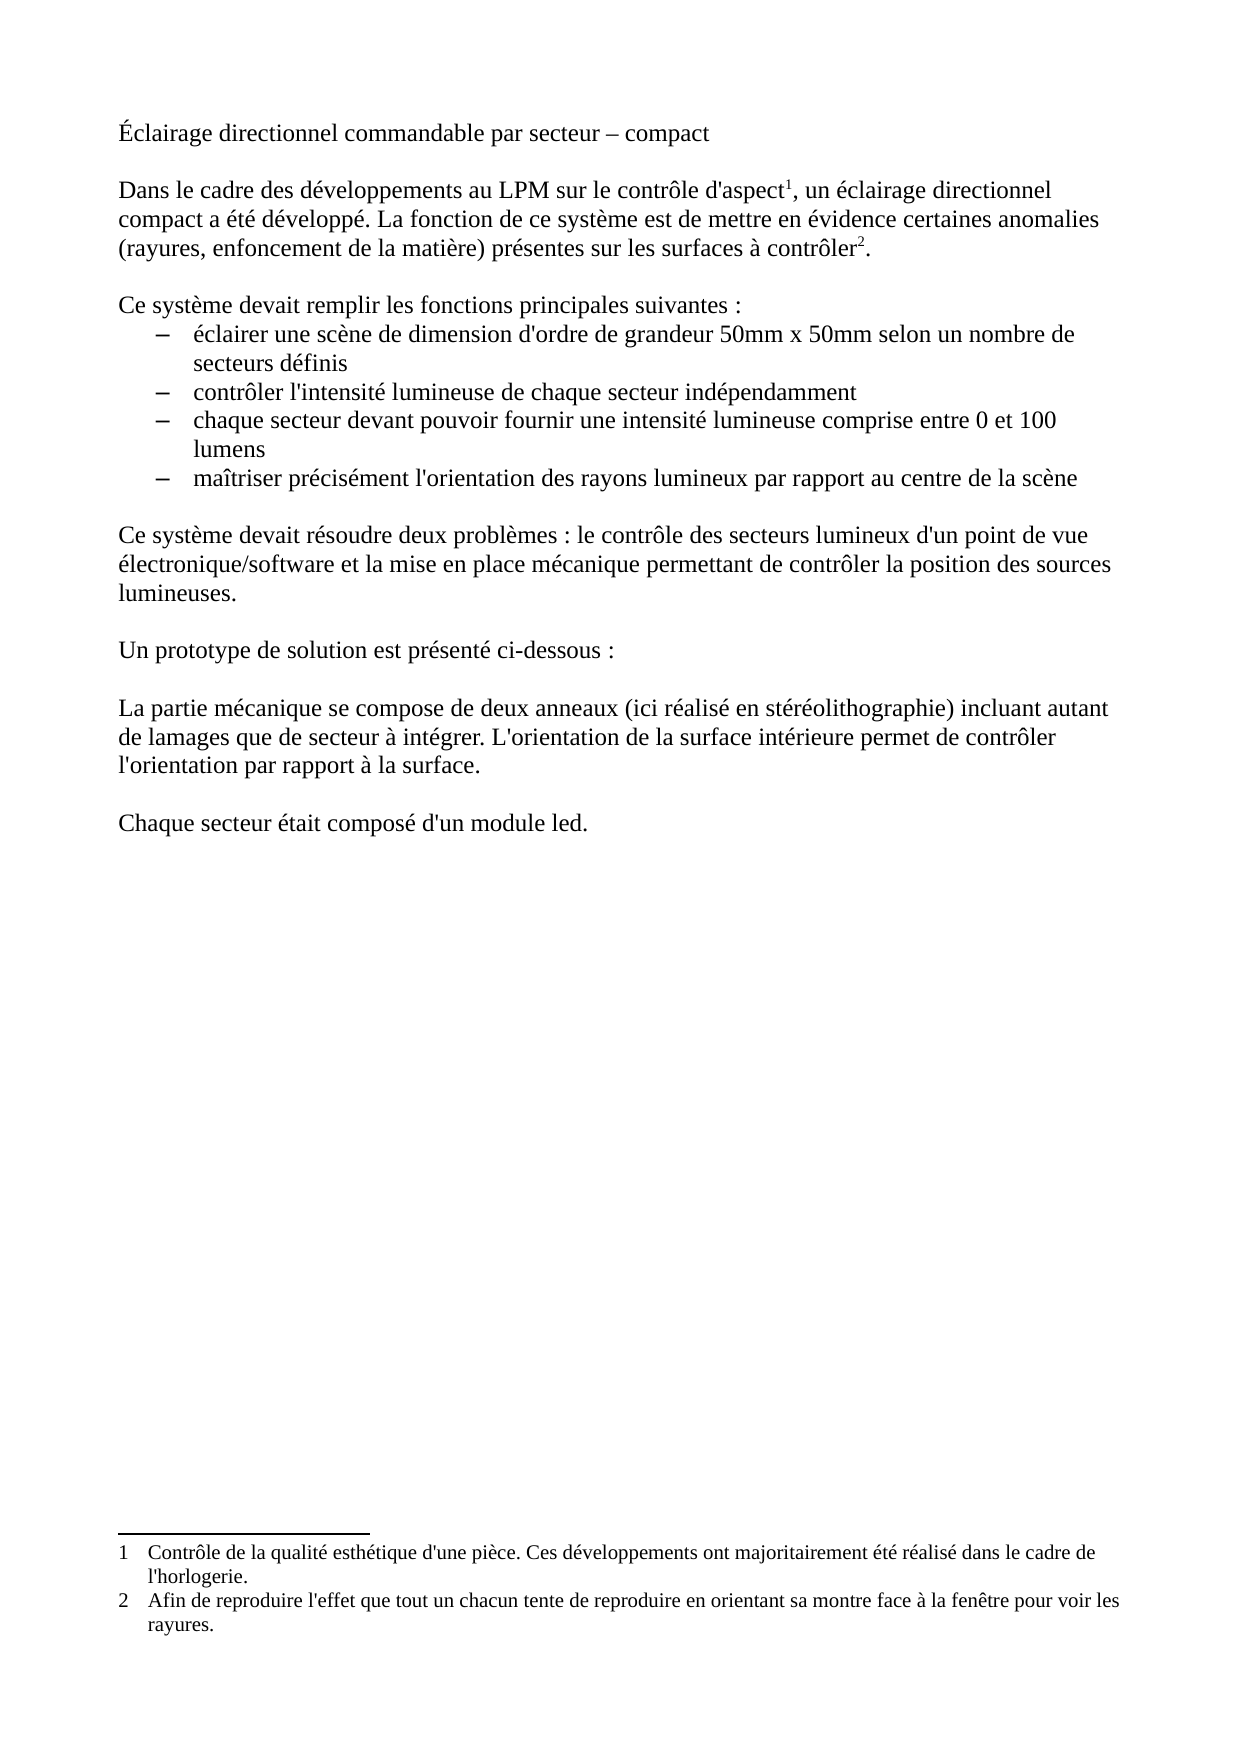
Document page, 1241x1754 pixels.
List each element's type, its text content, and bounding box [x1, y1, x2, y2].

text Afin de reproduire l'effet que tout un chacun tente de reproduire en orientant sa montre face à la fenêtre pour voir les rayures. [118, 1588, 1122, 1636]
text Contrôle de la qualité esthétique d'une pièce. Ces développements ont majoritairement été réalisé dans le cadre de l'horlogerie. [118, 1539, 1122, 1588]
list contrôler l'intensité lumineuse de chaque secteur indépendamment [156, 377, 1122, 406]
text Un prototype de solution est présenté ci-dessous : [118, 636, 1122, 664]
list maîtriser précisément l'orientation des rayons lumineux par rapport au centre de la scène [156, 463, 1122, 492]
text La partie mécanique se compose de deux anneaux (ici réalisé en stéréolithographie) incluant autant de lamages que de secteur à intégrer. L'orientation de la surface intérieure permet de contrôler l'orientation par rapport à la surface. [118, 693, 1122, 779]
list chaque secteur devant pouvoir fournir une intensité lumineuse comprise entre 0 et 100 lumens [156, 406, 1122, 463]
list éclairer une scène de dimension d'ordre de grandeur 50mm x 50mm selon un nombre de secteurs définis [156, 319, 1122, 377]
text Chaque secteur était composé d'un module led. [118, 808, 1122, 837]
text Dans le cadre des développements au LPM sur le contrôle d'aspect, un éclairage directionnel compact a été développé. La fonction de ce système est de mettre en évidence certaines anomalies (rayures, enfoncement de la matière) présentes sur les surfaces à contrôler. [118, 176, 1122, 262]
text Éclairage directionnel commandable par secteur – compact [118, 118, 1122, 147]
text Ce système devait résoudre deux problèmes : le contrôle des secteurs lumineux d'un point de vue électronique/software et la mise en place mécanique permettant de contrôler la position des sources lumineuses. [118, 521, 1122, 607]
text Ce système devait remplir les fonctions principales suivantes : [118, 291, 1122, 319]
